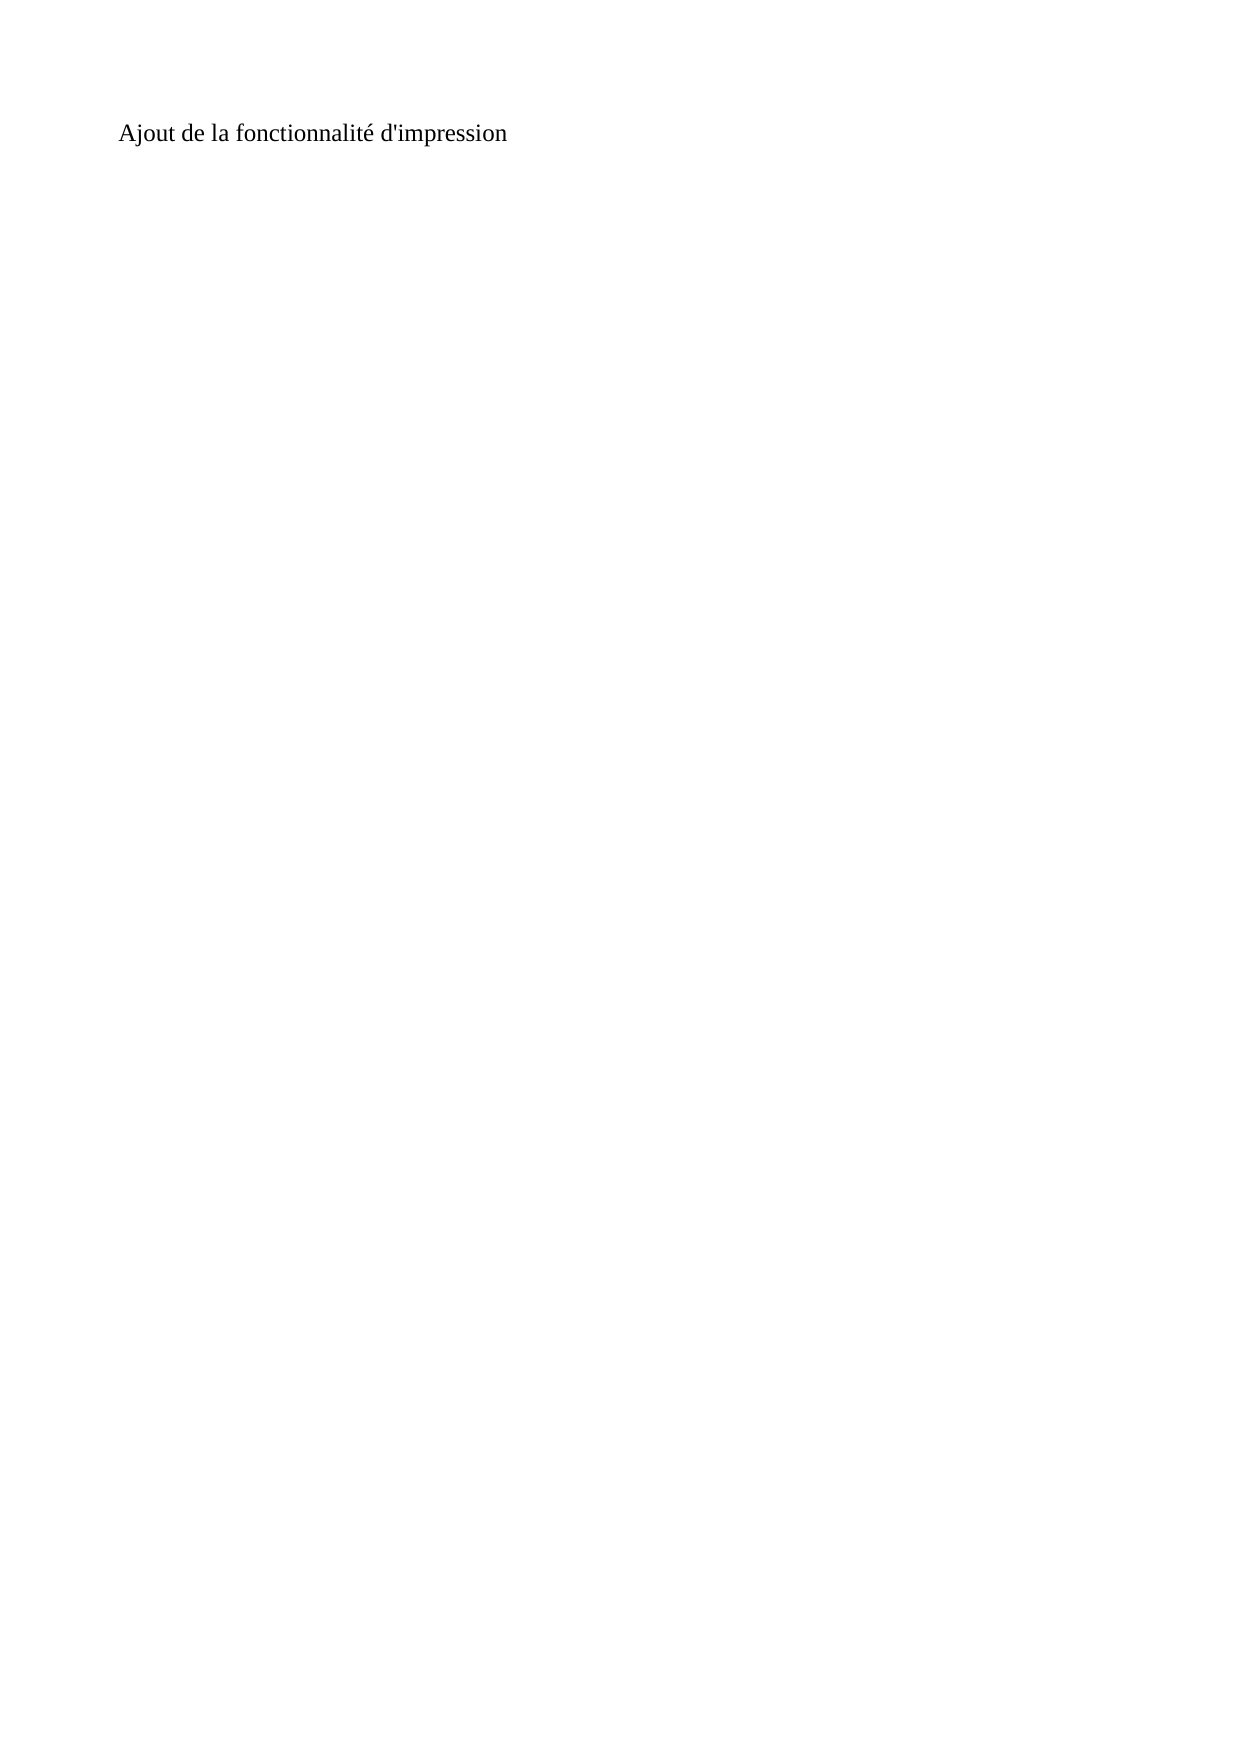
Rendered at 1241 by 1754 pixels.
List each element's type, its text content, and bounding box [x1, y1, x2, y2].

text Ajout de la fonctionnalité d'impression [118, 118, 1122, 147]
